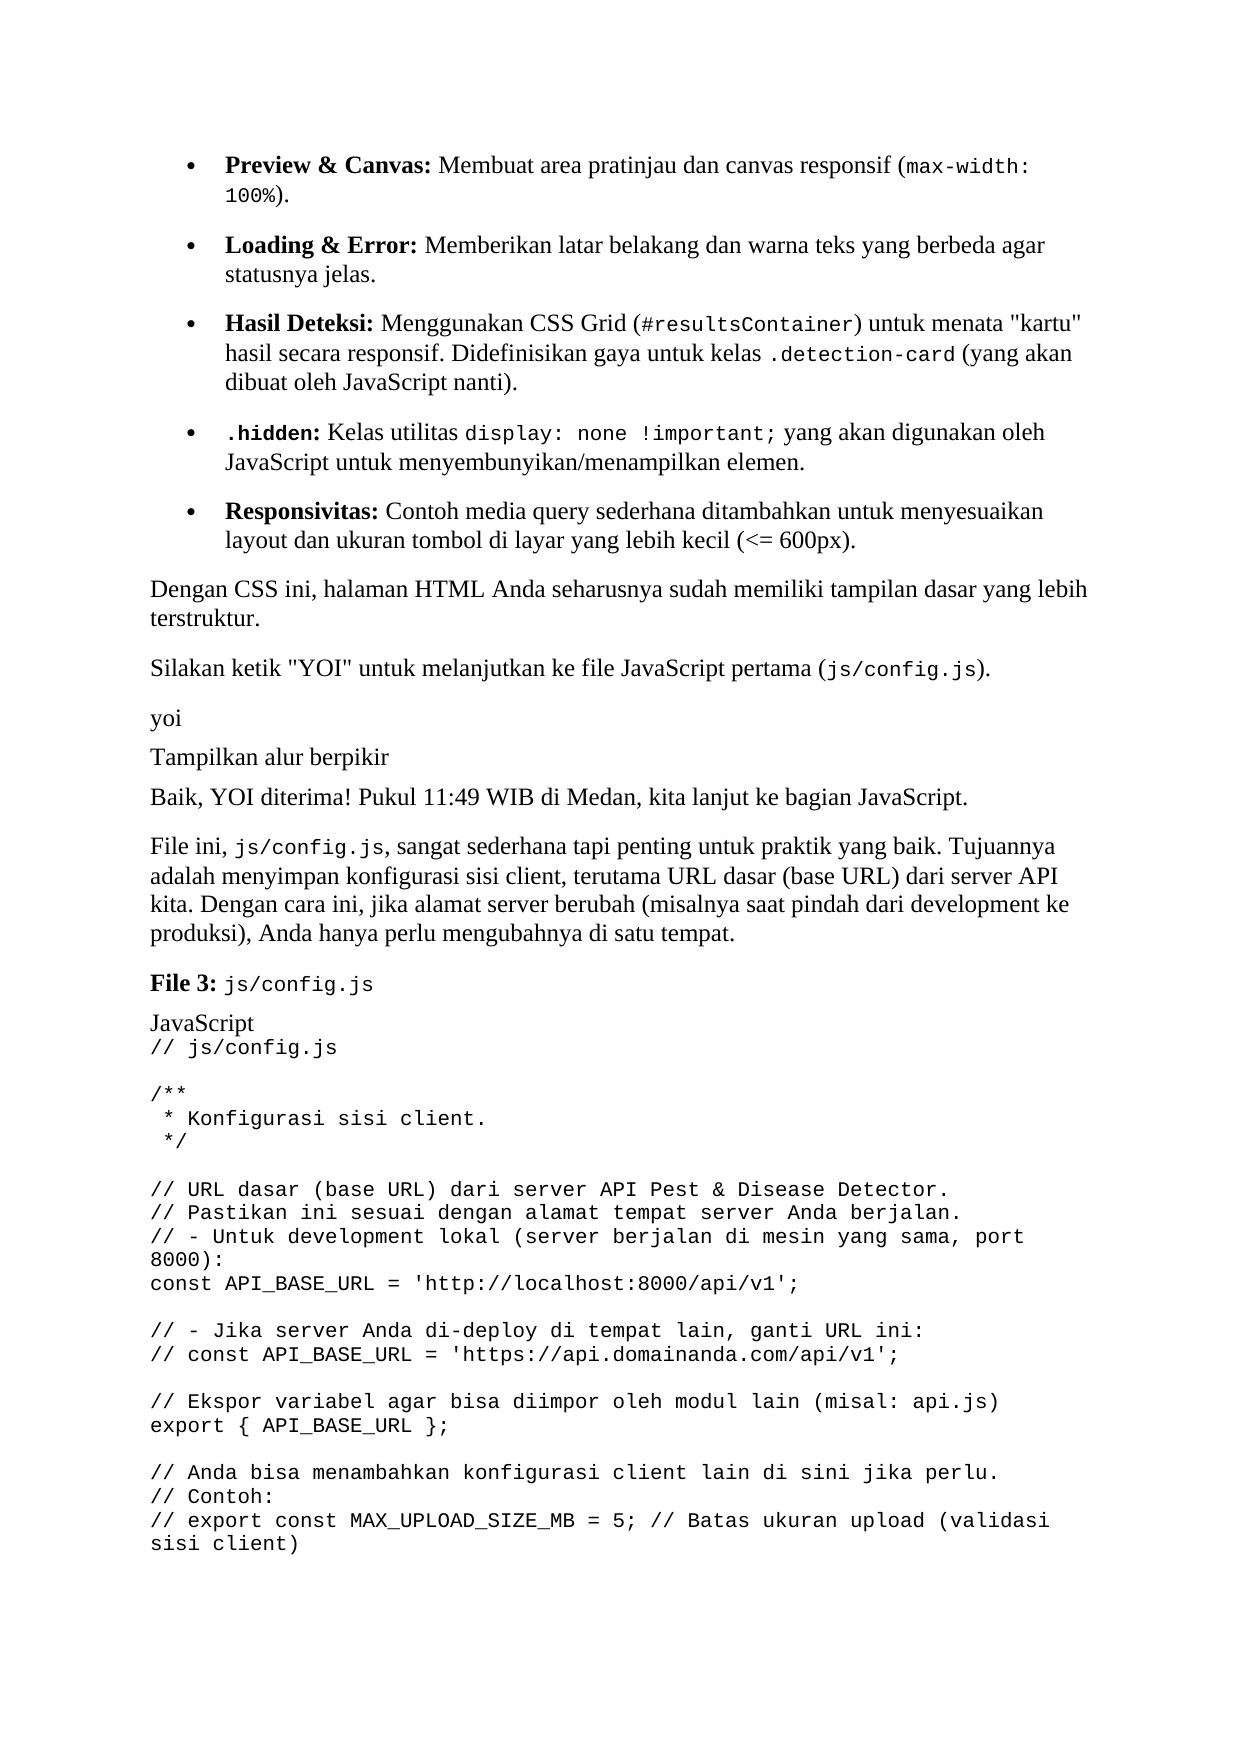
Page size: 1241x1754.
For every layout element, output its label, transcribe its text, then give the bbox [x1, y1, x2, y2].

text const API_BASE_URL = 'http://localhost:8000/api/v1'; [150, 1273, 1090, 1297]
text // Contoh: [150, 1486, 1090, 1509]
text // - Untuk development lokal (server berjalan di mesin yang sama, port 8000): [150, 1226, 1090, 1273]
text Silakan ketik "YOI" untuk melanjutkan ke file JavaScript pertama (js/config.js). [150, 653, 1090, 682]
list Loading & Error: Memberikan latar belakang dan warna teks yang berbeda agar statusnya jelas. [187, 230, 1090, 287]
text // Anda bisa menambahkan konfigurasi client lain di sini jika perlu. [150, 1462, 1090, 1486]
text // const API_BASE_URL = 'https://api.domainanda.com/api/v1'; [150, 1344, 1090, 1368]
list .hidden: Kelas utilitas display: none !important; yang akan digunakan oleh JavaScript untuk menyembunyikan/menampilkan elemen. [187, 417, 1090, 475]
text // URL dasar (base URL) dari server API Pest & Disease Detector. [150, 1178, 1090, 1202]
text export { API_BASE_URL }; [150, 1415, 1090, 1439]
list Preview & Canvas: Membuat area pratinjau dan canvas responsif (max-width: 100%). [187, 150, 1090, 209]
text yoi [150, 703, 1090, 732]
text // js/config.js [150, 1037, 1090, 1060]
text JavaScript [150, 1008, 1090, 1037]
text // Ekspor variabel agar bisa diimpor oleh modul lain (misal: api.js) [150, 1391, 1090, 1415]
text * Konfigurasi sisi client. [150, 1108, 1090, 1131]
text // Pastikan ini sesuai dengan alamat tempat server Anda berjalan. [150, 1202, 1090, 1226]
text // - Jika server Anda di-deploy di tempat lain, ganti URL ini: [150, 1320, 1090, 1344]
text Baik, YOI diterima! Pukul 11:49 WIB di Medan, kita lanjut ke bagian JavaScript. [150, 782, 1090, 810]
text */ [150, 1131, 1090, 1155]
text Dengan CSS ini, halaman HTML Anda seharusnya sudah memiliki tampilan dasar yang lebih terstruktur. [150, 574, 1090, 632]
text /** [150, 1084, 1090, 1108]
list Responsivitas: Contoh media query sederhana ditambahkan untuk menyesuaikan layout dan ukuran tombol di layar yang lebih kecil (<= 600px). [187, 496, 1090, 554]
list Hasil Deteksi: Menggunakan CSS Grid (#resultsContainer) untuk menata "kartu" hasil secara responsif. Didefinisikan gaya untuk kelas .detection-card (yang akan dibuat oleh JavaScript nanti). [187, 308, 1090, 396]
text File 3: js/config.js [150, 968, 1090, 997]
text // export const MAX_UPLOAD_SIZE_MB = 5; // Batas ukuran upload (validasi sisi client) [150, 1509, 1090, 1557]
text Tampilkan alur berpikir [150, 742, 1090, 771]
text File ini, js/config.js, sangat sederhana tapi penting untuk praktik yang baik. Tujuannya adalah menyimpan konfigurasi sisi client, terutama URL dasar (base URL) dari server API kita. Dengan cara ini, jika alamat server berubah (misalnya saat pindah dari development ke produksi), Anda hanya perlu mengubahnya di satu tempat. [150, 831, 1090, 947]
